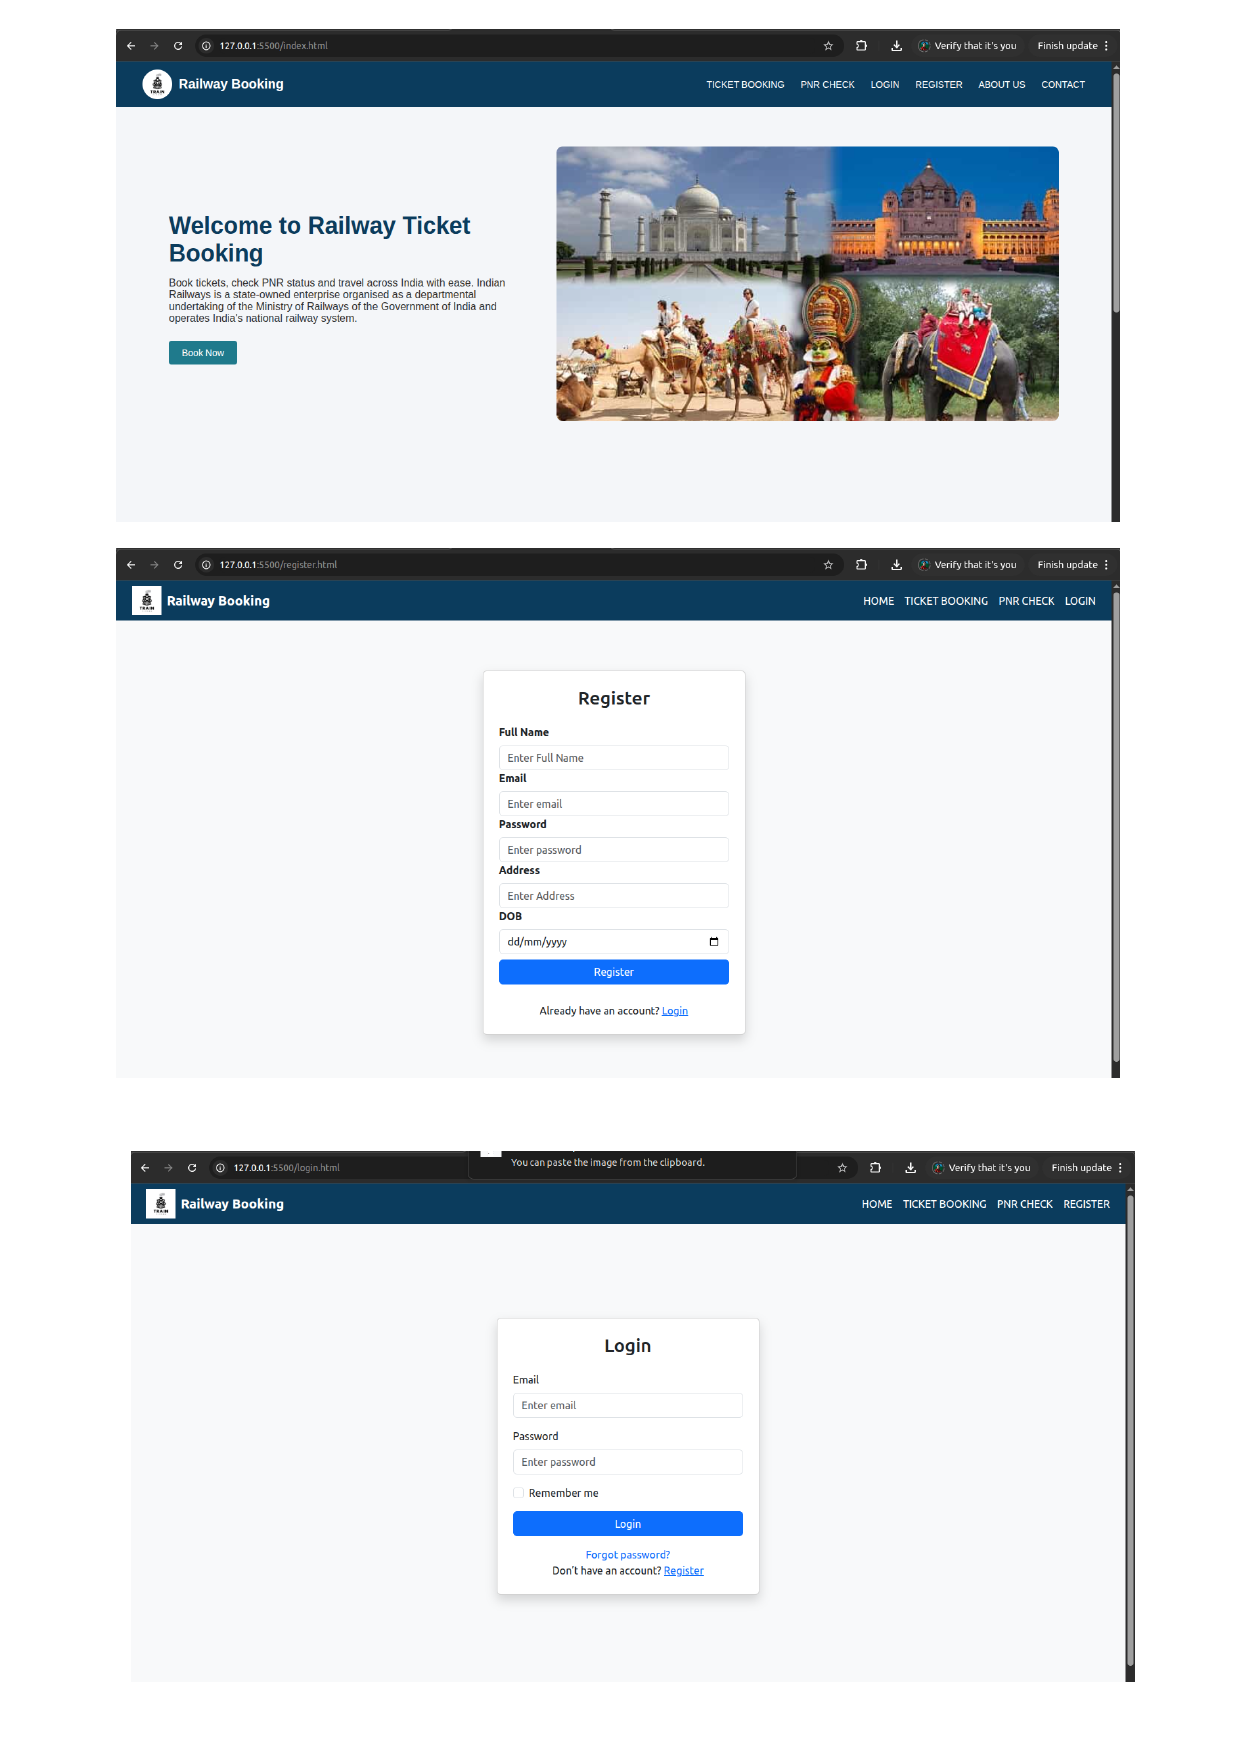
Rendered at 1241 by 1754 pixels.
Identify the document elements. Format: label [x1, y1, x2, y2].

picture [131, 1151, 1135, 1682]
picture [116, 548, 1120, 1078]
picture [116, 29, 1120, 522]
